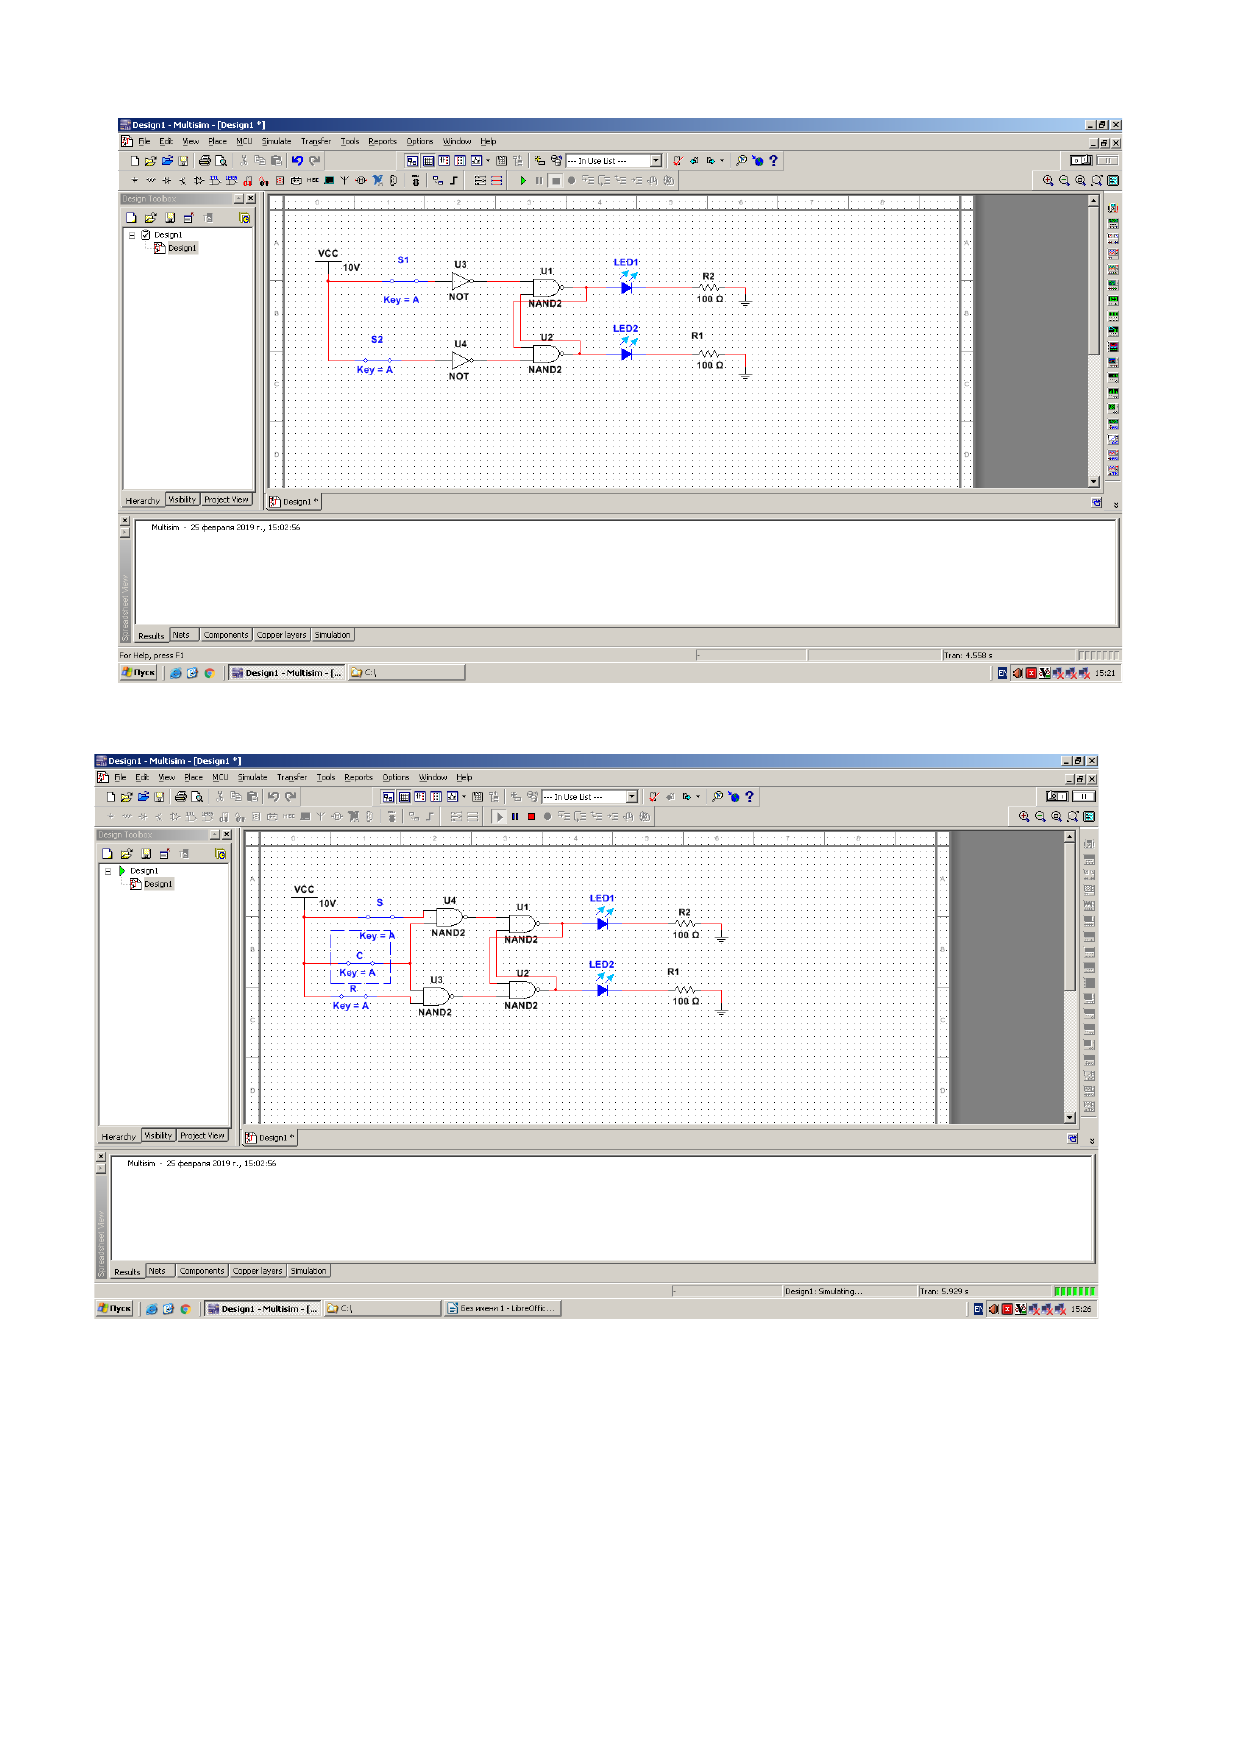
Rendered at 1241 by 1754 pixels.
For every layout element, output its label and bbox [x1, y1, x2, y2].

picture [94, 754, 1099, 1319]
picture [118, 118, 1123, 683]
